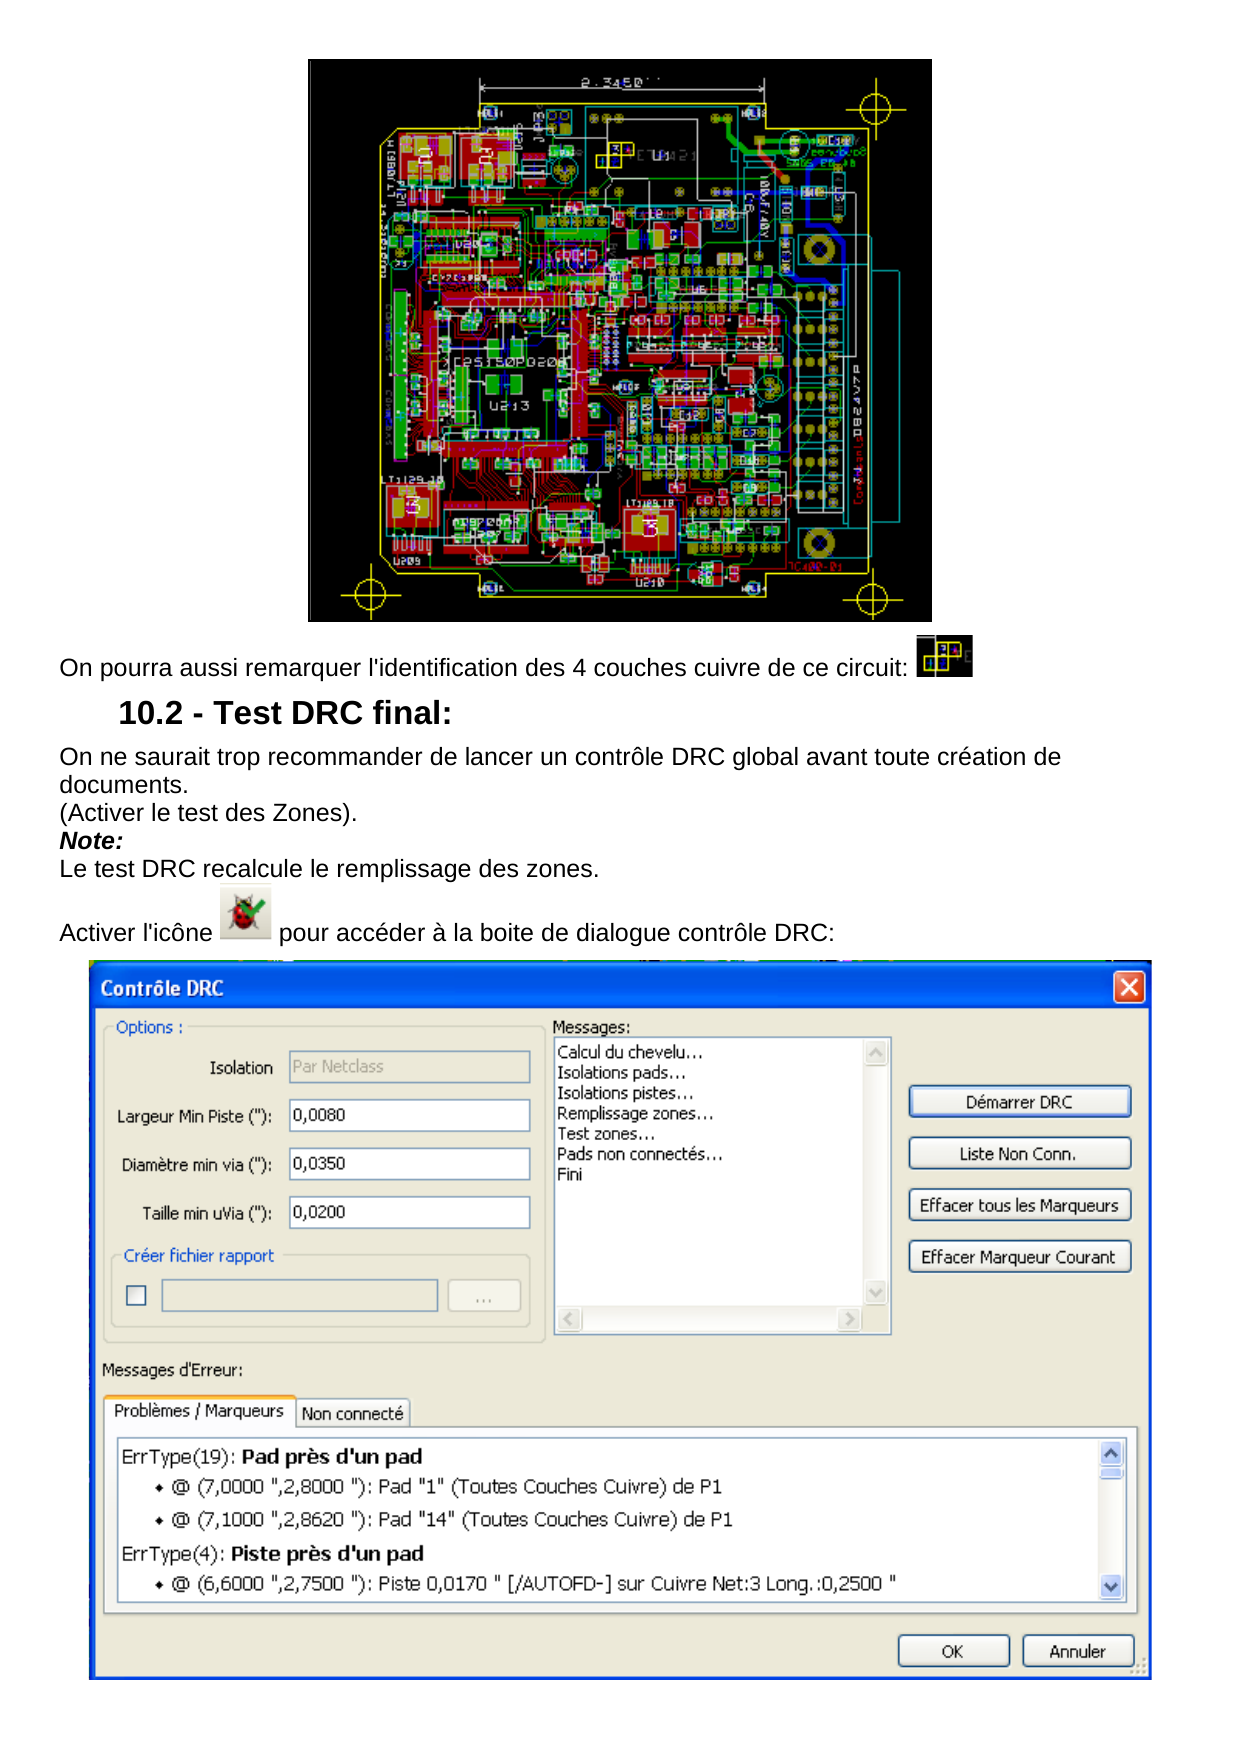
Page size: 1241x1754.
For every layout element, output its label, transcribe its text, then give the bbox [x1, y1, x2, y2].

subtitle Test DRC final: [118, 694, 1181, 731]
text On ne saurait trop recommander de lancer un contrôle DRC global avant toute création de documents. [59, 743, 1181, 799]
text Le test DRC recalcule le remplissage des zones. [59, 855, 1181, 883]
text On pourra aussi remarquer l'identification des 4 couches cuivre de ce circuit: [59, 636, 1181, 682]
text Activer l'icône pour accéder à la boite de dialogue contrôle DRC: [59, 883, 1181, 947]
text Note: [59, 827, 1181, 855]
picture [220, 883, 272, 941]
picture [88, 960, 1152, 1680]
text (Activer le test des Zones). [59, 799, 1181, 827]
